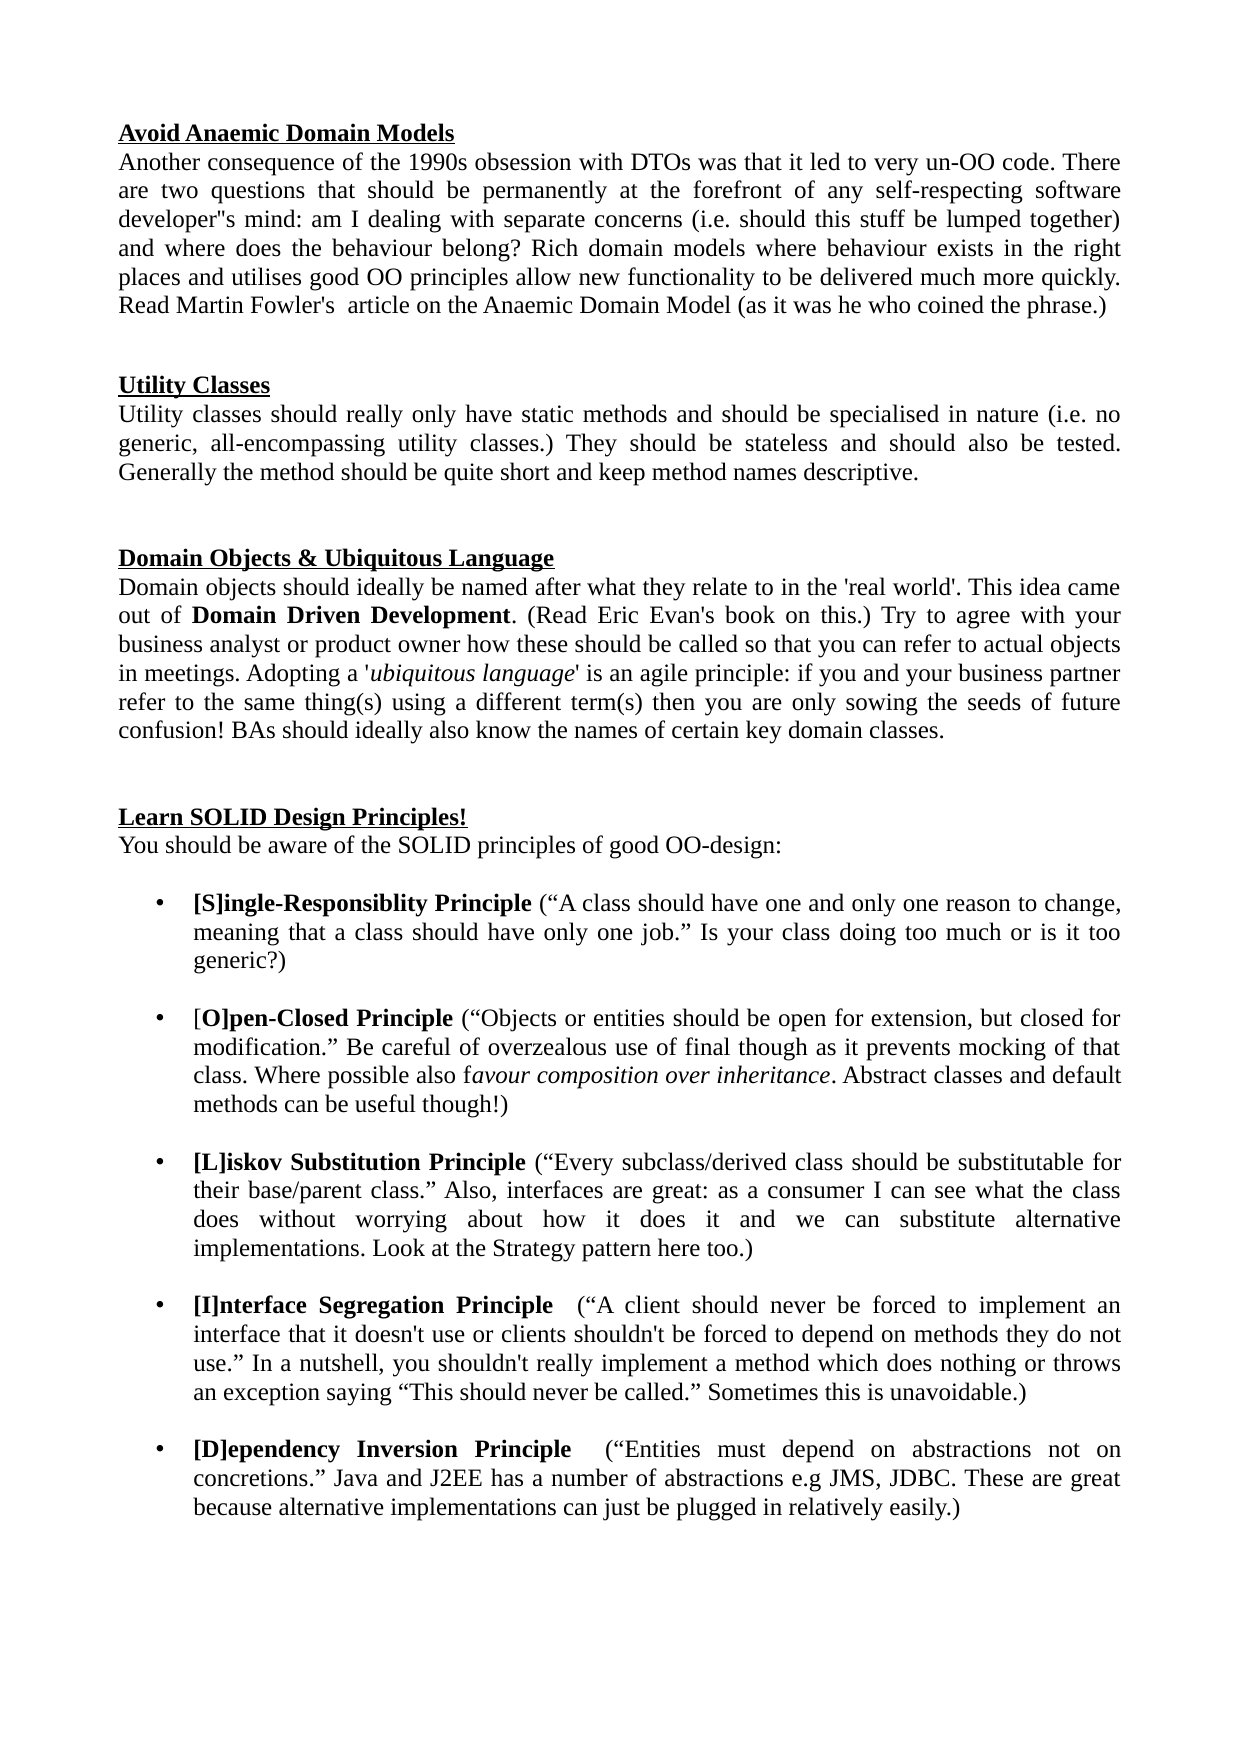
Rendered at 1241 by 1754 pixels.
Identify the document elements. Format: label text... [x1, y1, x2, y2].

text Utility classes should really only have static methods and should be specialised in nature (i.e. no generic, all-encompassing utility classes.) They should be stateless and should also be tested. Generally the method should be quite short and keep method names descriptive. [118, 399, 1122, 485]
text Domain Objects & Ubiquitous Language [118, 543, 1122, 572]
list [L]iskov Substitution Principle (“Every subclass/derived class should be substitutable for their base/parent class.” Also, interfaces are great: as a consumer I can see what the class does without worrying about how it does it and we can substitute alternative implementations. Look at the Strategy pattern here too.) [156, 1147, 1122, 1262]
text Another consequence of the 1990s obsession with DTOs was that it led to very un-OO code. There are two questions that should be permanently at the forefront of any self-respecting software developer''s mind: am I dealing with separate concerns (i.e. should this stuff be lumped together) and where does the behaviour belong? Rich domain models where behaviour exists in the right places and utilises good OO principles allow new functionality to be delivered much more quickly. Read Martin Fowler's article on the Anaemic Domain Model (as it was he who coined the phrase.) [118, 147, 1122, 319]
list [D]ependency Inversion Principle (“Entities must depend on abstractions not on concretions.” Java and J2EE has a number of abstractions e.g JMS, JDBC. These are great because alternative implementations can just be plugged in relatively easily.) [156, 1434, 1122, 1520]
text Domain objects should ideally be named after what they relate to in the 'real world'. This idea came out of Domain Driven Development. (Read Eric Evan's book on this.) Try to agree with your business analyst or product owner how these should be called so that you can refer to actual objects in meetings. Adopting a 'ubiquitous language' is an agile principle: if you and your business partner refer to the same thing(s) using a different term(s) then you are only sowing the seeds of future confusion! BAs should ideally also know the names of certain key domain classes. [118, 572, 1122, 744]
list [S]ingle-Responsiblity Principle (“A class should have one and only one reason to change, meaning that a class should have only one job.” Is your class doing too much or is it too generic?) [156, 888, 1122, 974]
text Learn SOLID Design Principles! [118, 802, 1122, 830]
text Avoid Anaemic Domain Models [118, 118, 1122, 147]
list [I]nterface Segregation Principle (“A client should never be forced to implement an interface that it doesn't use or clients shouldn't be forced to depend on methods they do not use.” In a nutshell, you shouldn't really implement a method which does nothing or throws an exception saying “This should never be called.” Sometimes this is unavoidable.) [156, 1290, 1122, 1405]
list [O]pen-Closed Principle (“Objects or entities should be open for extension, but closed for modification.” Be careful of overzealous use of final though as it prevents mocking of that class. Where possible also favour composition over inheritance. Abstract classes and default methods can be useful though!) [156, 1003, 1122, 1118]
text Utility Classes [118, 370, 1122, 399]
text You should be aware of the SOLID principles of good OO-design: [118, 830, 1122, 859]
